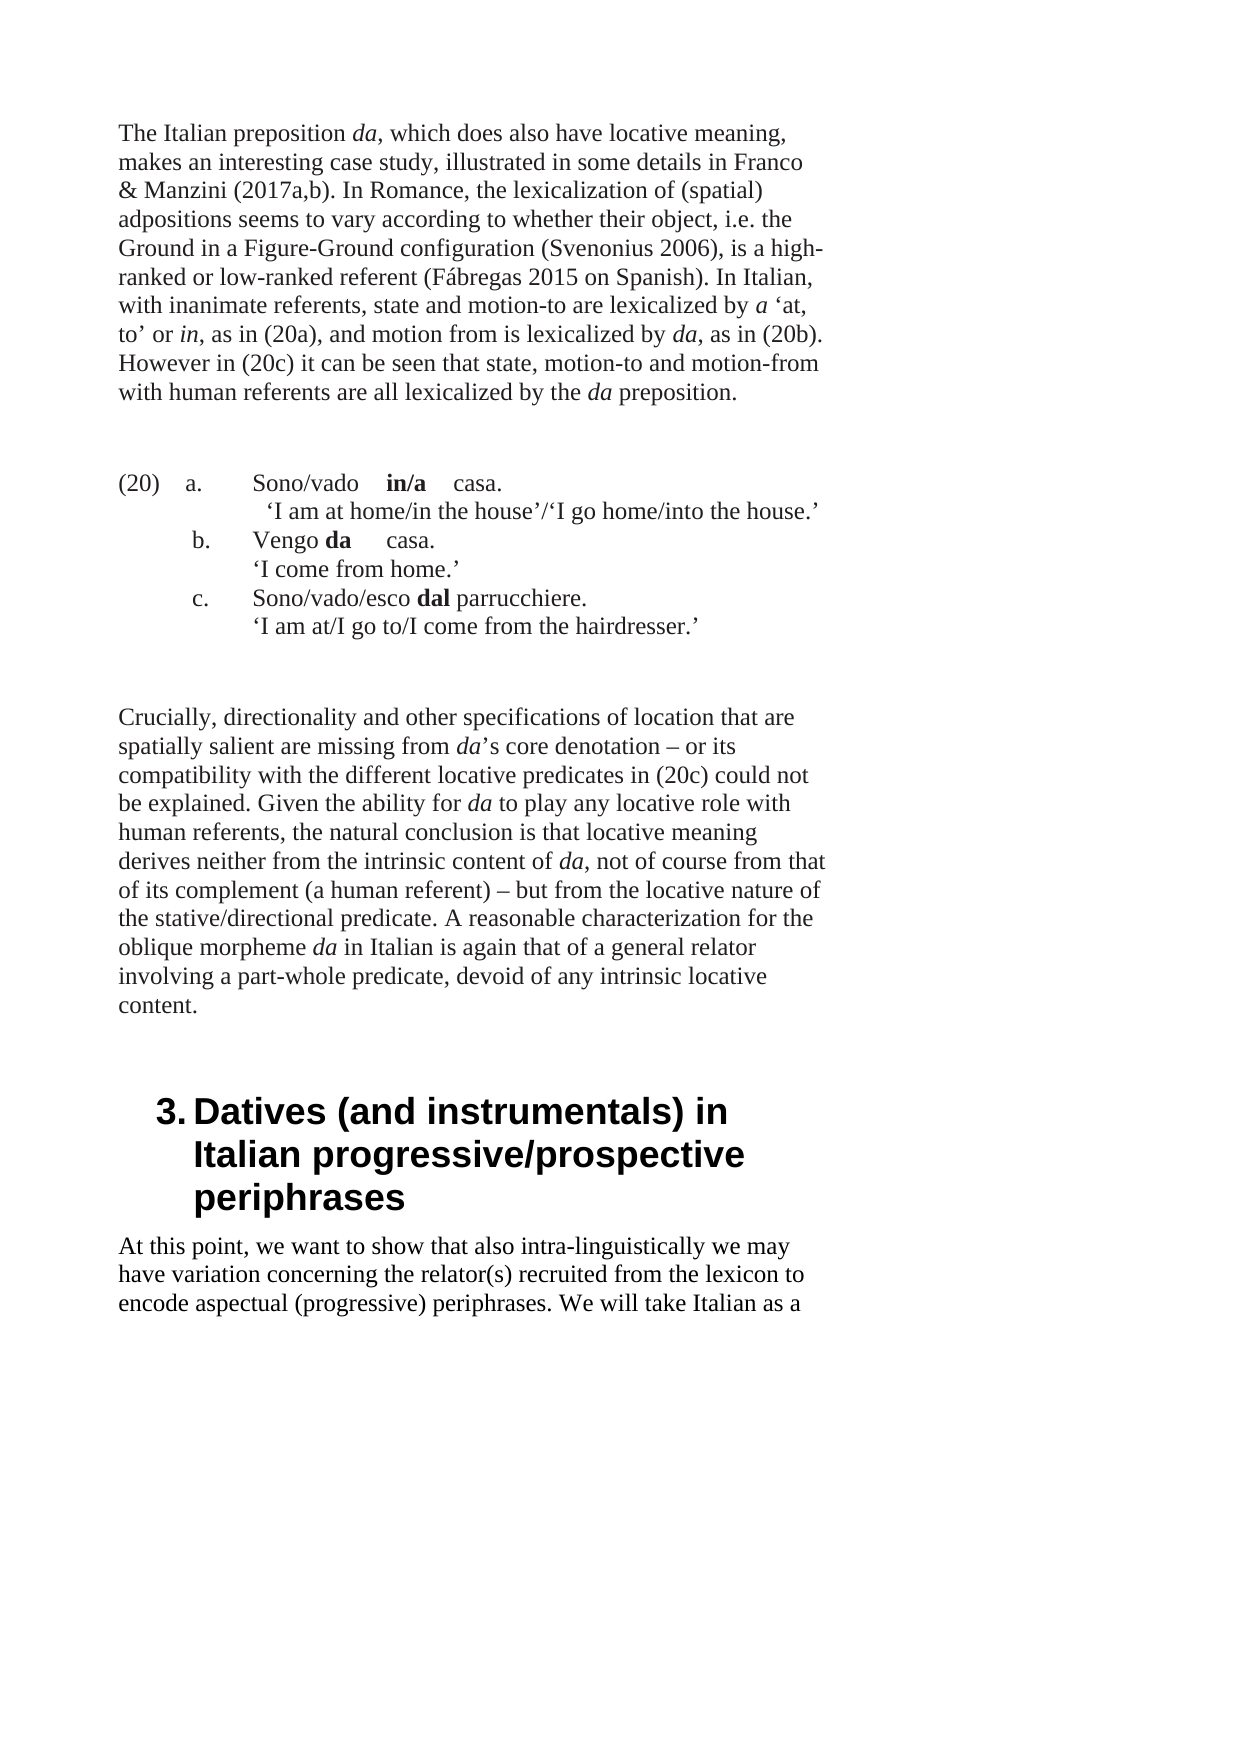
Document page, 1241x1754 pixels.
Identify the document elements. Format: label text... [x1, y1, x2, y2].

text b. Vengo da casa. [118, 525, 827, 554]
text ‘I am at/I go to/I come from the hairdresser.’ [185, 611, 827, 640]
text Crucially, directionality and other specifications of location that are spatially salient are missing from da’s core denotation – or its compatibility with the different locative predicates in (20c) could not be explained. Given the ability for da to play any locative role with human referents, the natural conclusion is that locative meaning derives neither from the intrinsic content of da, not of course from that of its complement (a human referent) – but from the locative nature of the stative/directional predicate. A reasonable characterization for the oblique morpheme da in Italian is again that of a general relator involving a part-whole predicate, devoid of any intrinsic locative content. [118, 702, 827, 1018]
text ‘I come from home.’ [185, 554, 827, 583]
list Datives (and instrumentals) in Italian progressive/prospective periphrases [156, 1089, 827, 1218]
text c. Sono/vado/esco dal parrucchiere. [118, 583, 827, 611]
text The Italian preposition da, which does also have locative meaning, makes an interesting case study, illustrated in some details in Franco & Manzini (2017a,b). In Romance, the lexicalization of (spatial) adpositions seems to vary according to whether their object, i.e. the Ground in a Figure-Ground configuration (Svenonius 2006), is a high-ranked or low-ranked referent (Fábregas 2015 on Spanish). In Italian, with inanimate referents, state and motion-to are lexicalized by a ‘at, to’ or in, as in (20a), and motion from is lexicalized by da, as in (20b). However in (20c) it can be seen that state, motion-to and motion-from with human referents are all lexicalized by the da preposition. [118, 118, 827, 406]
text At this point, we want to show that also intra-linguistically we may have variation concerning the relator(s) recruited from the lexicon to encode aspectual (progressive) periphrases. We will take Italian as a [118, 1231, 827, 1317]
text ‘I am at home/in the house’/‘I go home/into the house.’ [192, 496, 827, 525]
text (20) a. Sono/vado in/a casa. [118, 468, 827, 496]
